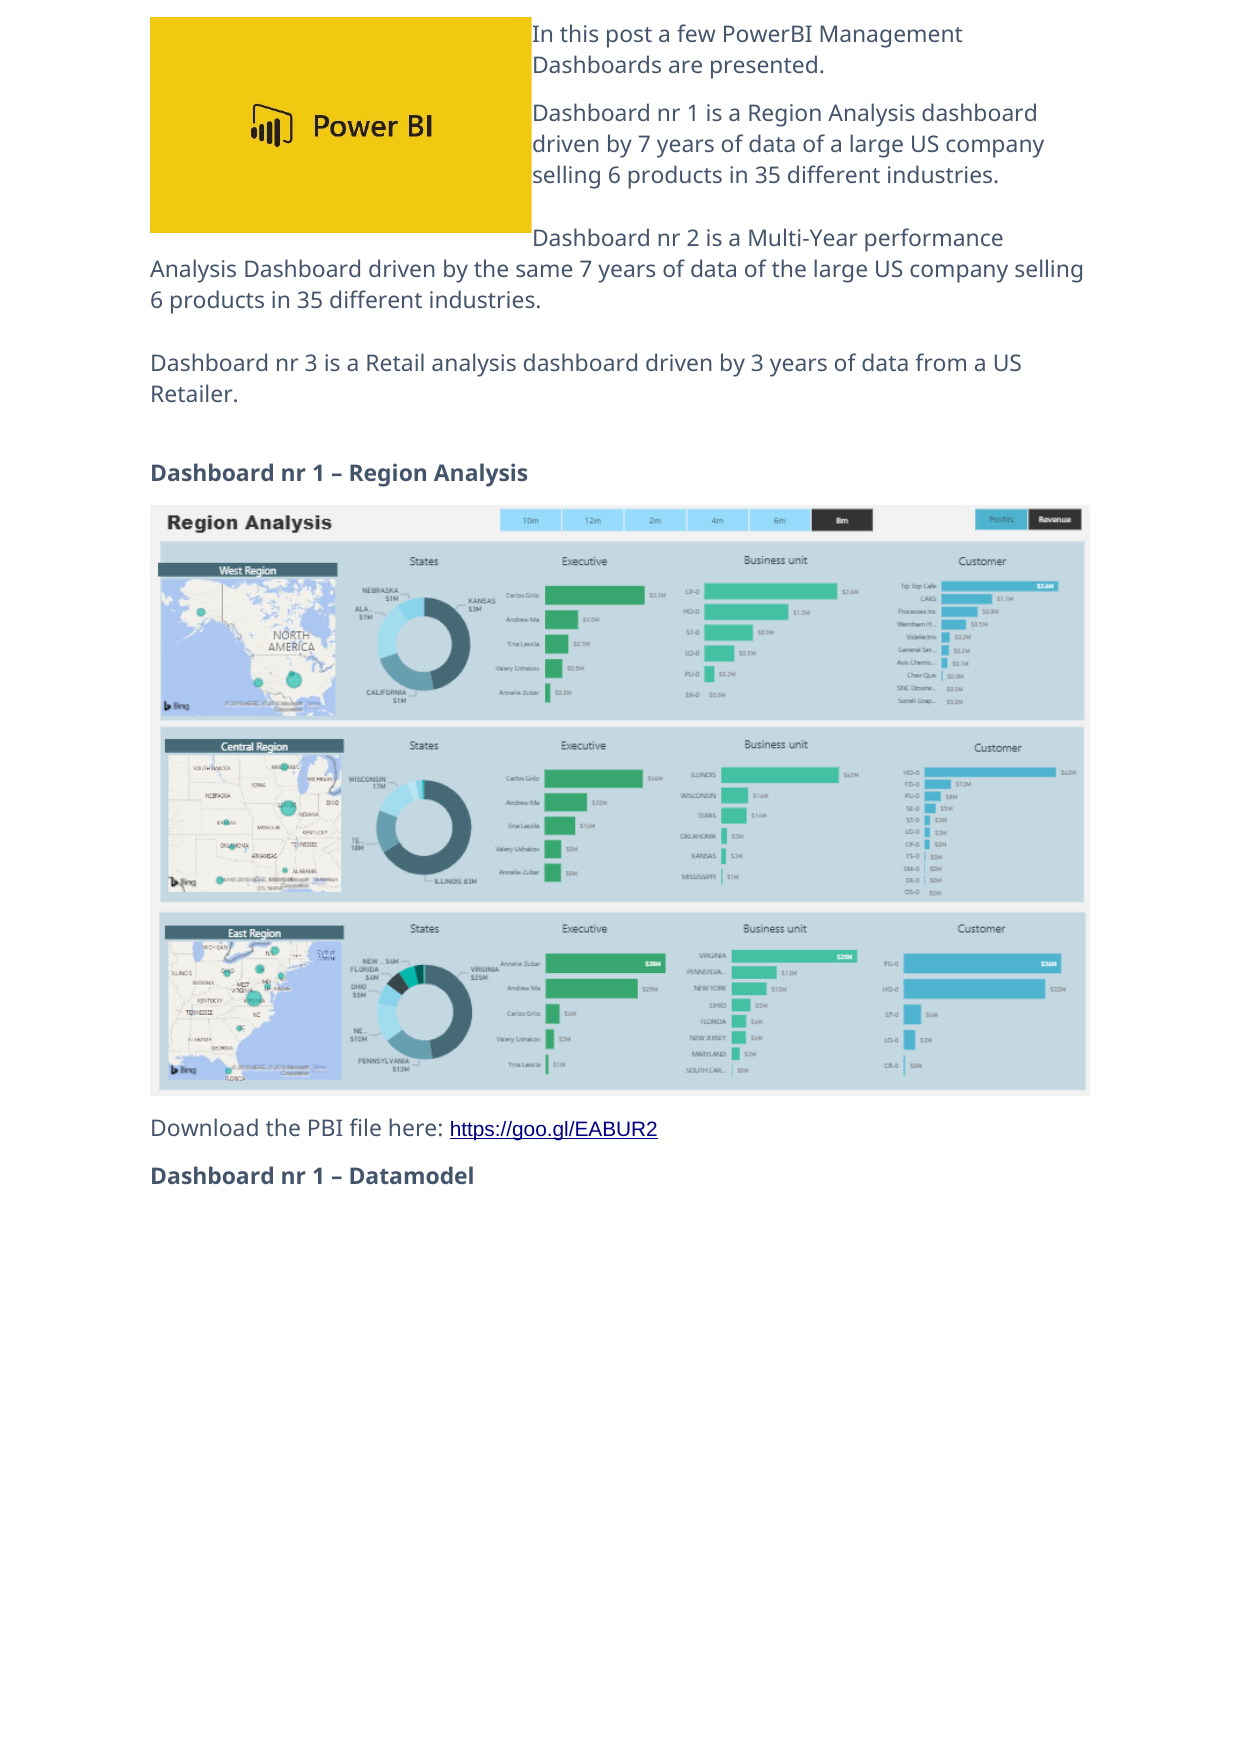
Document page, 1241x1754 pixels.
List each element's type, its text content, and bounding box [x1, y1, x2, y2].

text Download the PBI file here: https://goo.gl/EABUR2 [150, 1112, 1090, 1144]
text In this post a few PowerBI Management Dashboards are presented. [532, 18, 1090, 80]
text Dashboard nr 1 – Datamodel [150, 1160, 1090, 1192]
text Dashboard nr 1 – Region Analysis [150, 426, 1090, 488]
text Dashboard nr 1 is a Region Analysis dashboard driven by 7 years of data of a large US company selling 6 products in 35 different industries. Dashboard nr 2 is a Multi-Year performance Analysis Dashboard driven by the same 7 years of data of the large US company selling 6 products in 35 different industries. Dashboard nr 3 is a Retail analysis dashboard driven by 3 years of data from a US Retailer. [150, 97, 1090, 409]
